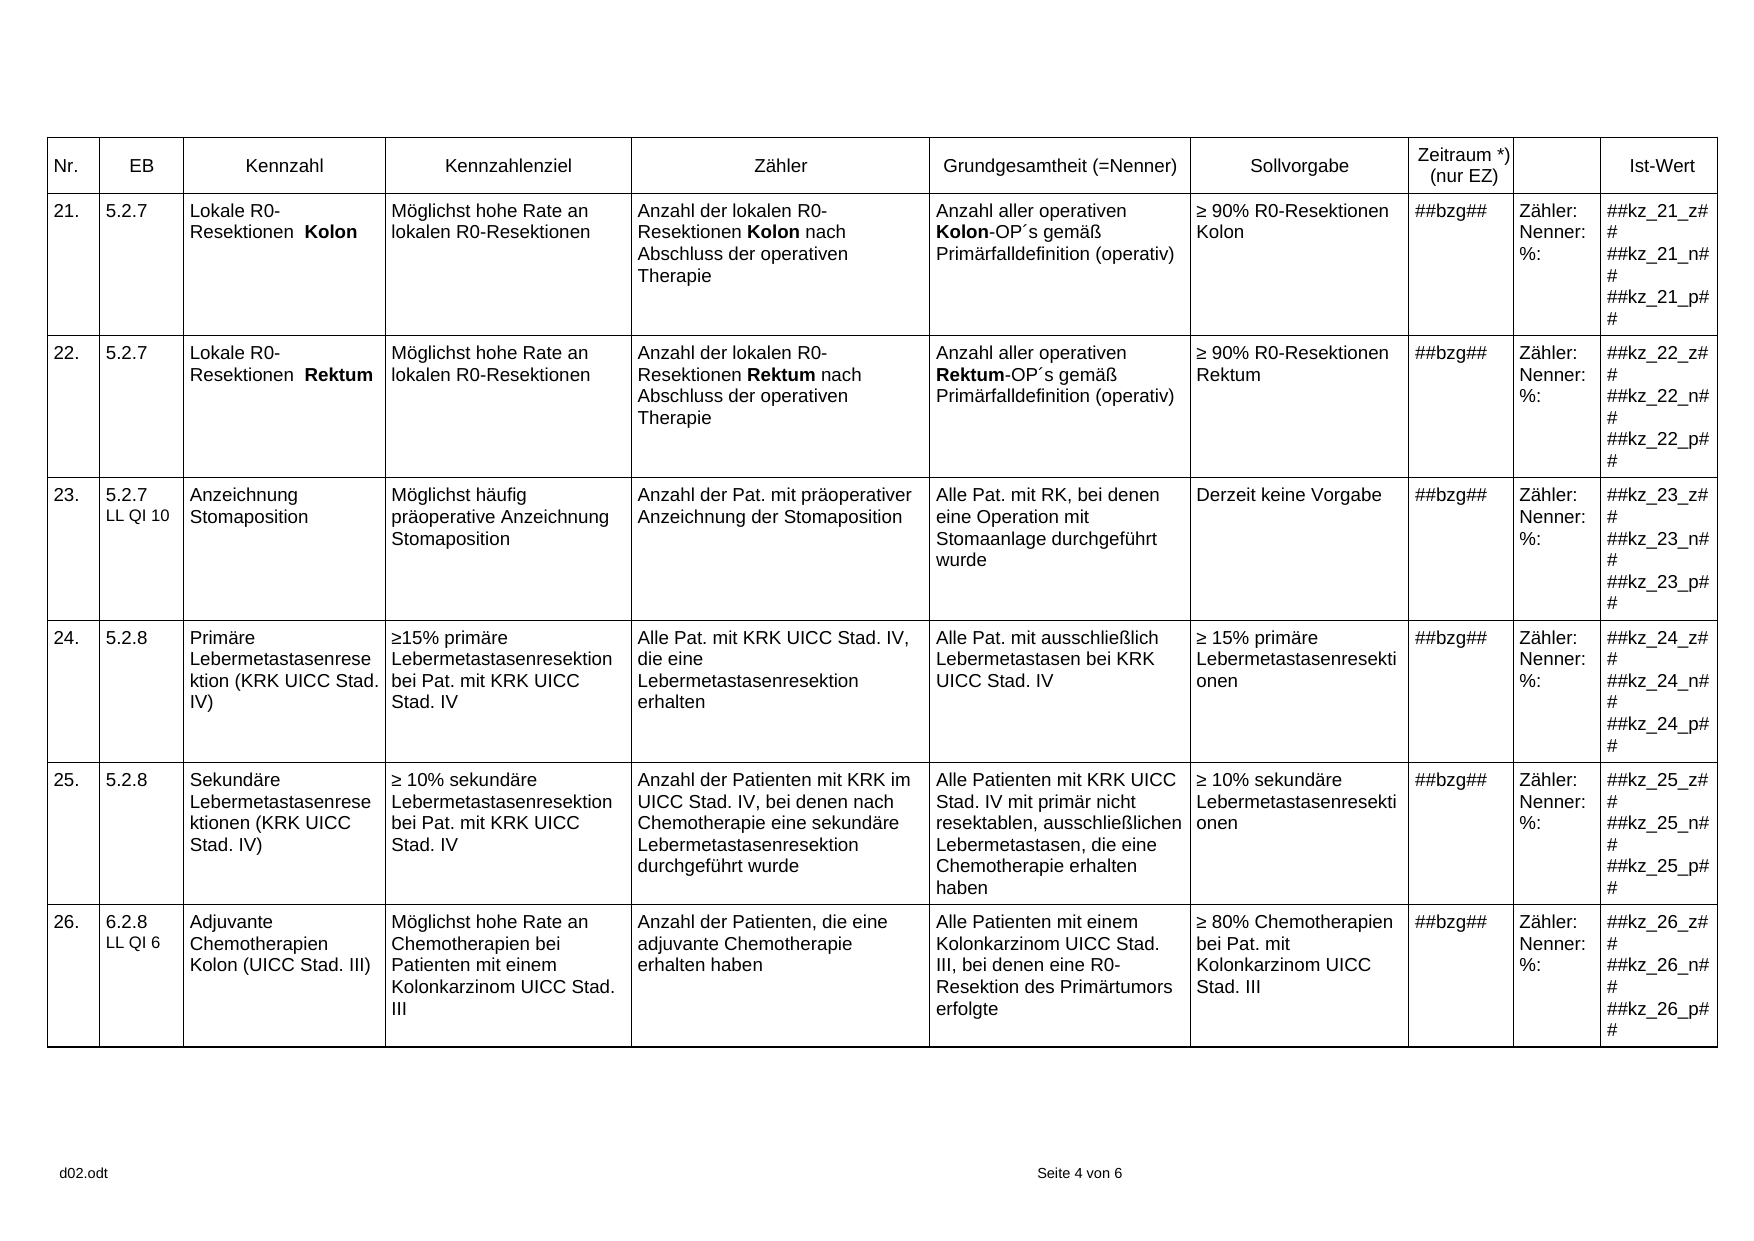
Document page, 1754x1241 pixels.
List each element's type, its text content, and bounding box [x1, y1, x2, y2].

table_cell Alle Pat. mit ausschließlich Lebermetastasen bei KRK UICC Stad. IV [930, 621, 1190, 762]
table_cell Anzahl aller operativen Kolon-OP´s gemäß Primärfalldefinition (operativ) [930, 194, 1190, 335]
table_header EB [100, 138, 183, 193]
table_cell ##bzg## [1409, 336, 1513, 477]
table_cell Anzahl aller operativen Rektum-OP´s gemäß Primärfalldefinition (operativ) [930, 336, 1190, 477]
table_cell ##kz_23_z## ##kz_23_n## ##kz_23_p## [1601, 478, 1717, 619]
table_cell Primäre Lebermetastasenresektion (KRK UICC Stad. IV) [184, 621, 385, 762]
table_cell Lokale R0-Resektionen Rektum [184, 336, 385, 477]
table_header Grundgesamtheit (=Nenner) [930, 138, 1190, 193]
table_cell Zähler: Nenner: %: [1514, 194, 1600, 335]
table_cell 6.2.8 LL QI 6 [100, 905, 183, 1046]
table_cell ##kz_25_z## ##kz_25_n## ##kz_25_p## [1601, 763, 1717, 904]
table_cell Zähler: Nenner: %: [1514, 905, 1600, 1046]
table_cell ≥15% primäre Lebermetastasenresektion bei Pat. mit KRK UICC Stad. IV [386, 621, 631, 762]
table_cell ##kz_21_z## ##kz_21_n## ##kz_21_p## [1601, 194, 1717, 335]
table_cell 5.2.8 [100, 621, 183, 762]
table_cell 5.2.7 [100, 194, 183, 335]
table_cell ≥ 90% R0-Resektionen Kolon [1191, 194, 1408, 335]
table_cell 21. [48, 194, 99, 335]
table_cell 24. [48, 621, 99, 762]
table_cell Lokale R0-Resektionen Kolon [184, 194, 385, 335]
table_cell Zähler: Nenner: %: [1514, 621, 1600, 762]
table_cell Möglichst hohe Rate an Chemotherapien bei Patienten mit einem Kolonkarzinom UICC Stad. III [386, 905, 631, 1046]
table_cell ≥ 15% primäre Lebermetastasenresektionen [1191, 621, 1408, 762]
table_cell ##bzg## [1409, 194, 1513, 335]
table_cell ≥ 90% R0-Resektionen Rektum [1191, 336, 1408, 477]
table_cell Möglichst häufig präoperative Anzeichnung Stomaposition [386, 478, 631, 619]
table_cell Zähler: Nenner: %: [1514, 763, 1600, 904]
table_header Ist-Wert [1601, 138, 1717, 193]
table_cell 23. [48, 478, 99, 619]
table_cell Alle Patienten mit KRK UICC Stad. IV mit primär nicht resektablen, ausschließlichen Lebermetastasen, die eine Chemotherapie erhalten haben [930, 763, 1190, 904]
table_cell Alle Pat. mit RK, bei denen eine Operation mit Stomaanlage durchgeführt wurde [930, 478, 1190, 619]
table_header Sollvorgabe [1191, 138, 1408, 193]
table_cell 5.2.8 [100, 763, 183, 904]
table_cell ##bzg## [1409, 905, 1513, 1046]
table_cell 5.2.7 [100, 336, 183, 477]
table_cell Sekundäre Lebermetastasenresektionen (KRK UICC Stad. IV) [184, 763, 385, 904]
table_header Zähler [632, 138, 929, 193]
table_header Kennzahl [184, 138, 385, 193]
table_cell Adjuvante Chemotherapien Kolon (UICC Stad. III) [184, 905, 385, 1046]
table_cell Zähler: Nenner: %: [1514, 336, 1600, 477]
table_cell Anzahl der lokalen R0-Resektionen Rektum nach Abschluss der operativen Therapie [632, 336, 929, 477]
table_cell ≥ 80% Chemotherapien bei Pat. mit Kolonkarzinom UICC Stad. III [1191, 905, 1408, 1046]
table_cell 25. [48, 763, 99, 904]
table_cell ##bzg## [1409, 478, 1513, 619]
table_cell Anzahl der Pat. mit präoperativer Anzeichnung der Stomaposition [632, 478, 929, 619]
table_cell 22. [48, 336, 99, 477]
table_cell 26. [48, 905, 99, 1046]
table_cell Möglichst hohe Rate an lokalen R0-Resektionen [386, 336, 631, 477]
table_cell ##kz_24_z## ##kz_24_n## ##kz_24_p## [1601, 621, 1717, 762]
table_cell Alle Pat. mit KRK UICC Stad. IV, die eine Lebermetastasenresektion erhalten [632, 621, 929, 762]
table_header Kennzahlenziel [386, 138, 631, 193]
table_header Nr. [48, 138, 99, 193]
table_cell ##bzg## [1409, 621, 1513, 762]
table_cell Möglichst hohe Rate an lokalen R0-Resektionen [386, 194, 631, 335]
table_cell ##kz_26_z## ##kz_26_n## ##kz_26_p## [1601, 905, 1717, 1046]
table_cell Zähler: Nenner: %: [1514, 478, 1600, 619]
table_cell ##kz_22_z## ##kz_22_n## ##kz_22_p## [1601, 336, 1717, 477]
table_cell ≥ 10% sekundäre Lebermetastasenresektion bei Pat. mit KRK UICC Stad. IV [386, 763, 631, 904]
table_cell Anzahl der lokalen R0-Resektionen Kolon nach Abschluss der operativen Therapie [632, 194, 929, 335]
table_cell ##bzg## [1409, 763, 1513, 904]
table_cell Alle Patienten mit einem Kolonkarzinom UICC Stad. III, bei denen eine R0-Resektion des Primärtumors erfolgte [930, 905, 1190, 1046]
table_cell ≥ 10% sekundäre Lebermetastasenresektionen [1191, 763, 1408, 904]
table_cell Derzeit keine Vorgabe [1191, 478, 1408, 619]
table_cell 5.2.7 LL QI 10 [100, 478, 183, 619]
table_header Zeitraum *) (nur EZ) [1409, 138, 1513, 193]
table_header [1514, 138, 1600, 193]
table_cell Anzeichnung Stomaposition [184, 478, 385, 619]
table_cell Anzahl der Patienten, die eine adjuvante Chemotherapie erhalten haben [632, 905, 929, 1046]
table_cell Anzahl der Patienten mit KRK im UICC Stad. IV, bei denen nach Chemotherapie eine sekundäre Lebermetastasenresektion durchgeführt wurde [632, 763, 929, 904]
